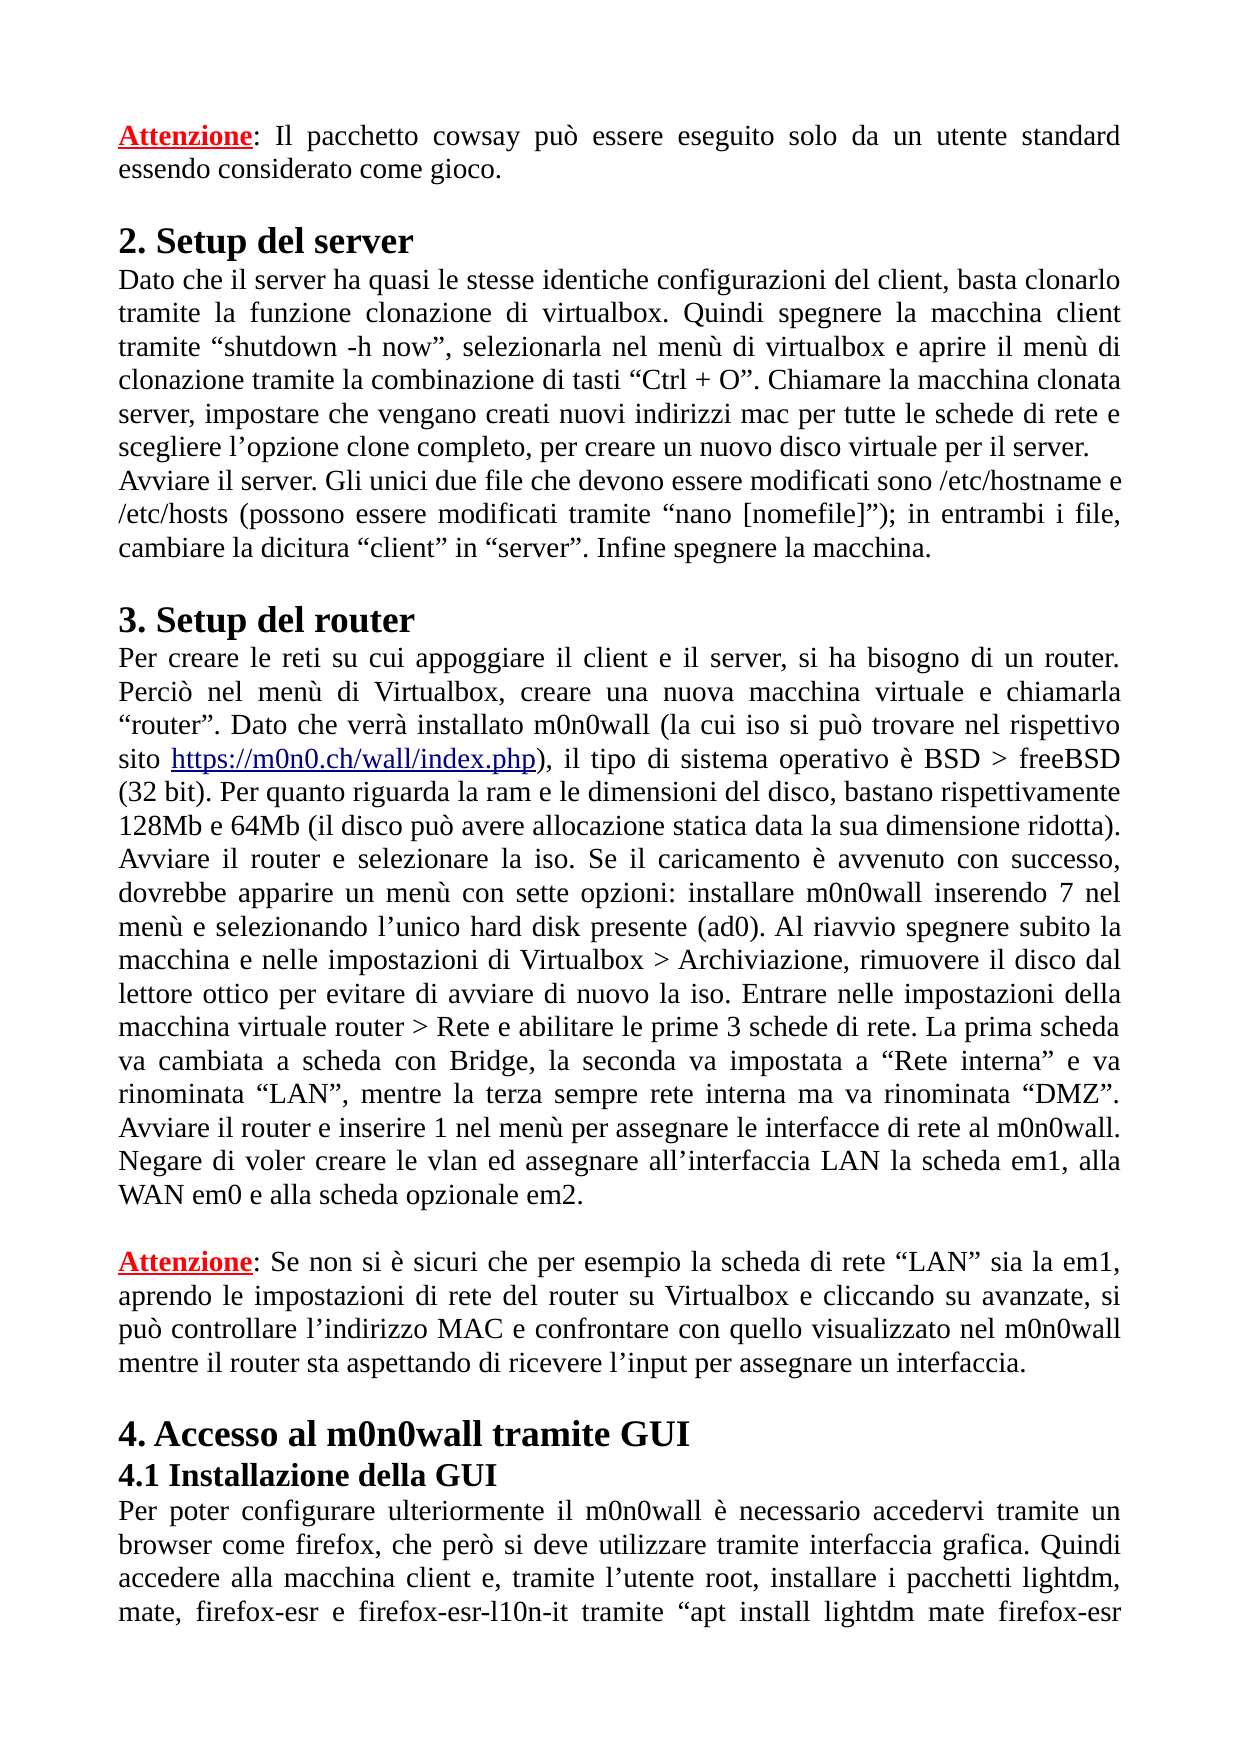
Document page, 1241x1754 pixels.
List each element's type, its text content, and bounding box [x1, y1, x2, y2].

text 4.1 Installazione della GUI [118, 1455, 1122, 1493]
text Attenzione: Il pacchetto cowsay può essere eseguito solo da un utente standard essendo considerato come gioco. [118, 118, 1122, 185]
text Avviare il server. Gli unici due file che devono essere modificati sono /etc/hostname e /etc/hosts (possono essere modificati tramite “nano [nomefile]”); in entrambi i file, cambiare la dicitura “client” in “server”. Infine spegnere la macchina. [118, 463, 1122, 564]
text 2. Setup del server [118, 219, 1122, 262]
text Attenzione: Se non si è sicuri che per esempio la scheda di rete “LAN” sia la em1, aprendo le impostazioni di rete del router su Virtualbox e cliccando su avanzate, si può controllare l’indirizzo MAC e confrontare con quello visualizzato nel m0n0wall mentre il router sta aspettando di ricevere l’input per assegnare un interfaccia. [118, 1244, 1122, 1378]
text 4. Accesso al m0n0wall tramite GUI [118, 1412, 1122, 1455]
text Per poter configurare ulteriormente il m0n0wall è necessario accedervi tramite un browser come firefox, che però si deve utilizzare tramite interfaccia grafica. Quindi accedere alla macchina client e, tramite l’utente root, installare i pacchetti lightdm, mate, firefox-esr e firefox-esr-l10n-it tramite “apt install lightdm mate firefox-esr [118, 1493, 1122, 1627]
text Per creare le reti su cui appoggiare il client e il server, si ha bisogno di un router. Perciò nel menù di Virtualbox, creare una nuova macchina virtuale e chiamarla “router”. Dato che verrà installato m0n0wall (la cui iso si può trovare nel rispettivo sito https://m0n0.ch/wall/index.php), il tipo di sistema operativo è BSD > freeBSD (32 bit). Per quanto riguarda la ram e le dimensioni del disco, bastano rispettivamente 128Mb e 64Mb (il disco può avere allocazione statica data la sua dimensione ridotta). Avviare il router e selezionare la iso. Se il caricamento è avvenuto con successo, dovrebbe apparire un menù con sette opzioni: installare m0n0wall inserendo 7 nel menù e selezionando l’unico hard disk presente (ad0). Al riavvio spegnere subito la macchina e nelle impostazioni di Virtualbox > Archiviazione, rimuovere il disco dal lettore ottico per evitare di avviare di nuovo la iso. Entrare nelle impostazioni della macchina virtuale router > Rete e abilitare le prime 3 schede di rete. La prima scheda va cambiata a scheda con Bridge, la seconda va impostata a “Rete interna” e va rinominata “LAN”, mentre la terza sempre rete interna ma va rinominata “DMZ”. Avviare il router e inserire 1 nel menù per assegnare le interfacce di rete al m0n0wall. Negare di voler creare le vlan ed assegnare all’interfaccia LAN la scheda em1, alla WAN em0 e alla scheda opzionale em2. [118, 640, 1122, 1211]
text 3. Setup del router [118, 597, 1122, 640]
text Dato che il server ha quasi le stesse identiche configurazioni del client, basta clonarlo tramite la funzione clonazione di virtualbox. Quindi spegnere la macchina client tramite “shutdown -h now”, selezionarla nel menù di virtualbox e aprire il menù di clonazione tramite la combinazione di tasti “Ctrl + O”. Chiamare la macchina clonata server, impostare che vengano creati nuovi indirizzi mac per tutte le schede di rete e scegliere l’opzione clone completo, per creare un nuovo disco virtuale per il server. [118, 262, 1122, 463]
